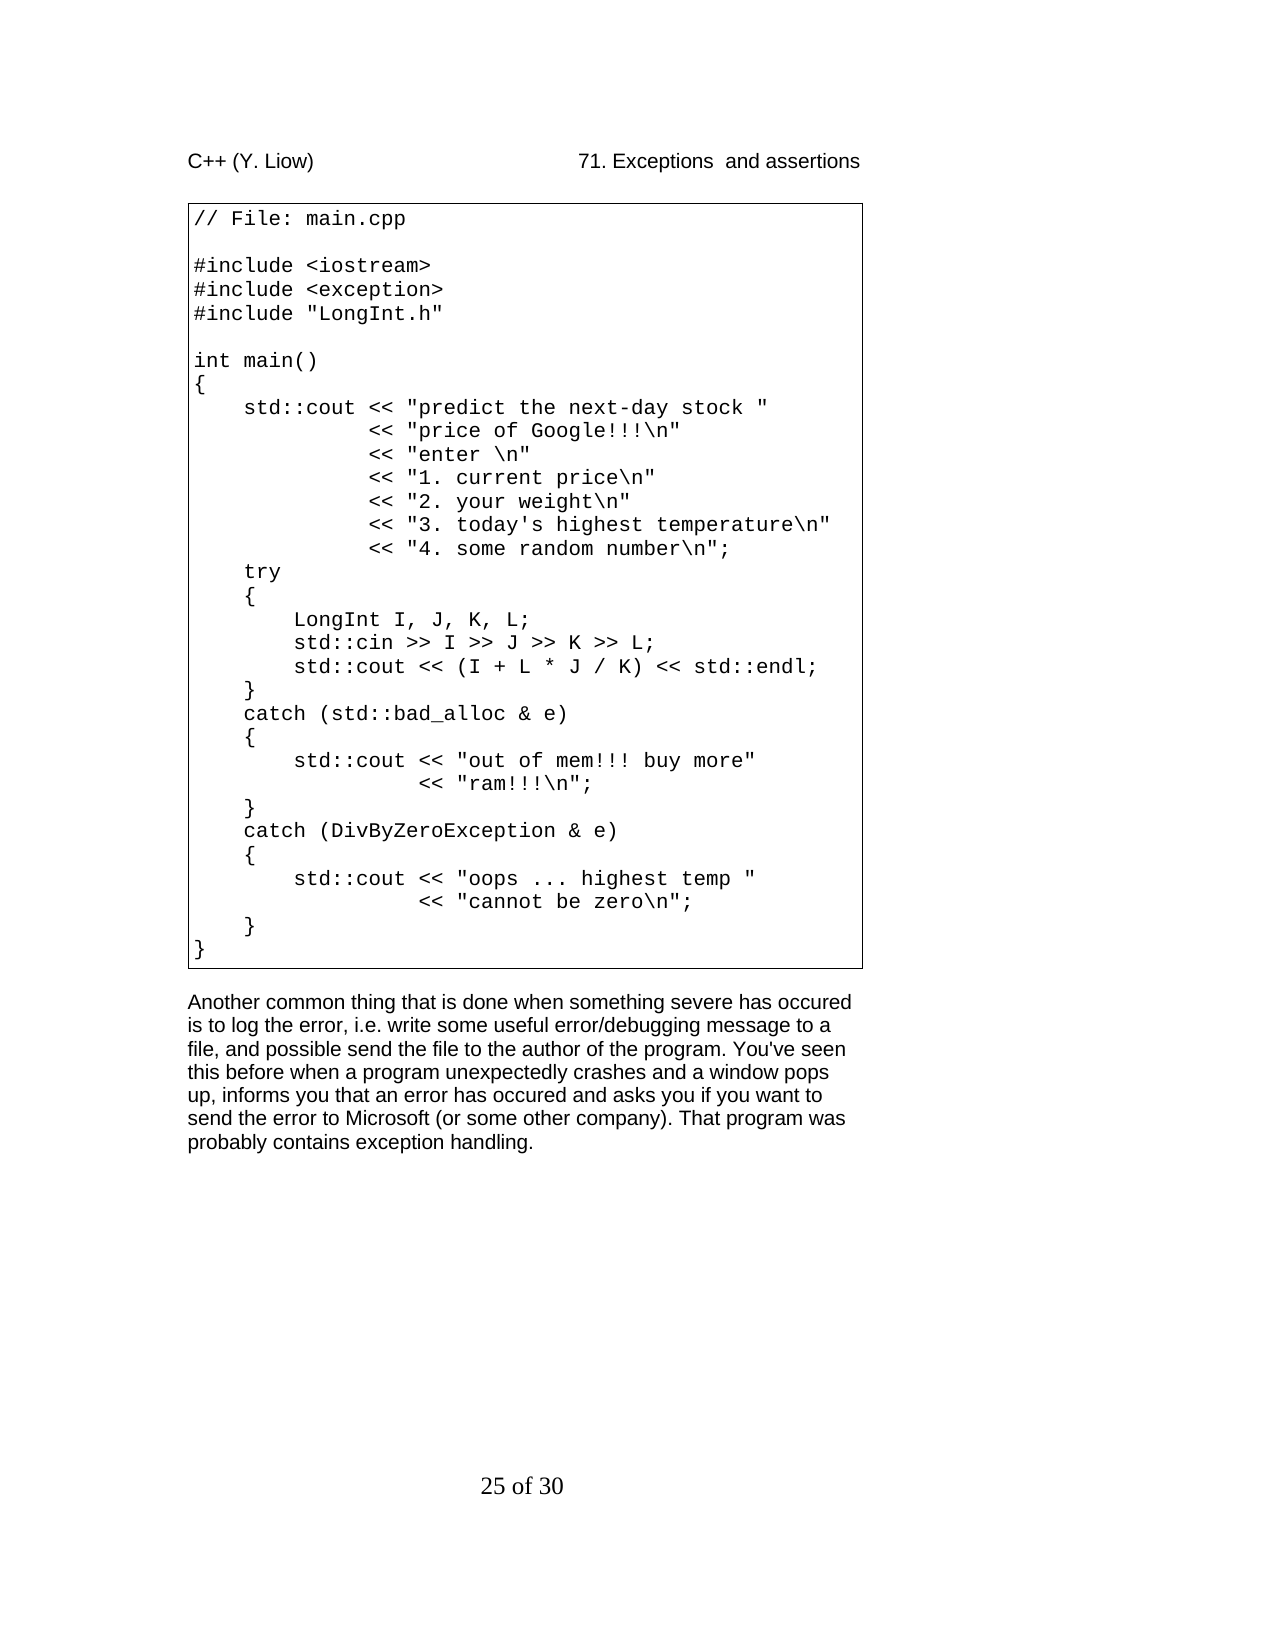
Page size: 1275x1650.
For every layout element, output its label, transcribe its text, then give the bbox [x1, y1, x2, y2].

table_header // File: main.cpp #include <iostream> #include <exception> #include "LongInt.h" int main() { std::cout << "predict the next-day stock " << "price of Google!!!\n" << "enter \n" << "1. current price\n" << "2. your weight\n" << "3. today's highest temperature\n" << "4. some random number\n"; try { LongInt I, J, K, L; std::cin >> I >> J >> K >> L; std::cout << (I + L * J / K) << std::endl; } catch (std::bad_alloc & e) { std::cout << "out of mem!!! buy more" << "ram!!!\n"; } catch (DivByZeroException & e) { std::cout << "oops ... highest temp " << "cannot be zero\n"; } } [189, 204, 862, 968]
text Another common thing that is done when something severe has occured is to log the error, i.e. write some useful error/debugging message to a file, and possible send the file to the author of the program. You've seen this before when a program unexpectedly crashes and a window pops up, informs you that an error has occured and asks you if you want to send the error to Microsoft (or some other company). That program was probably contains exception handling. [187, 991, 862, 1153]
